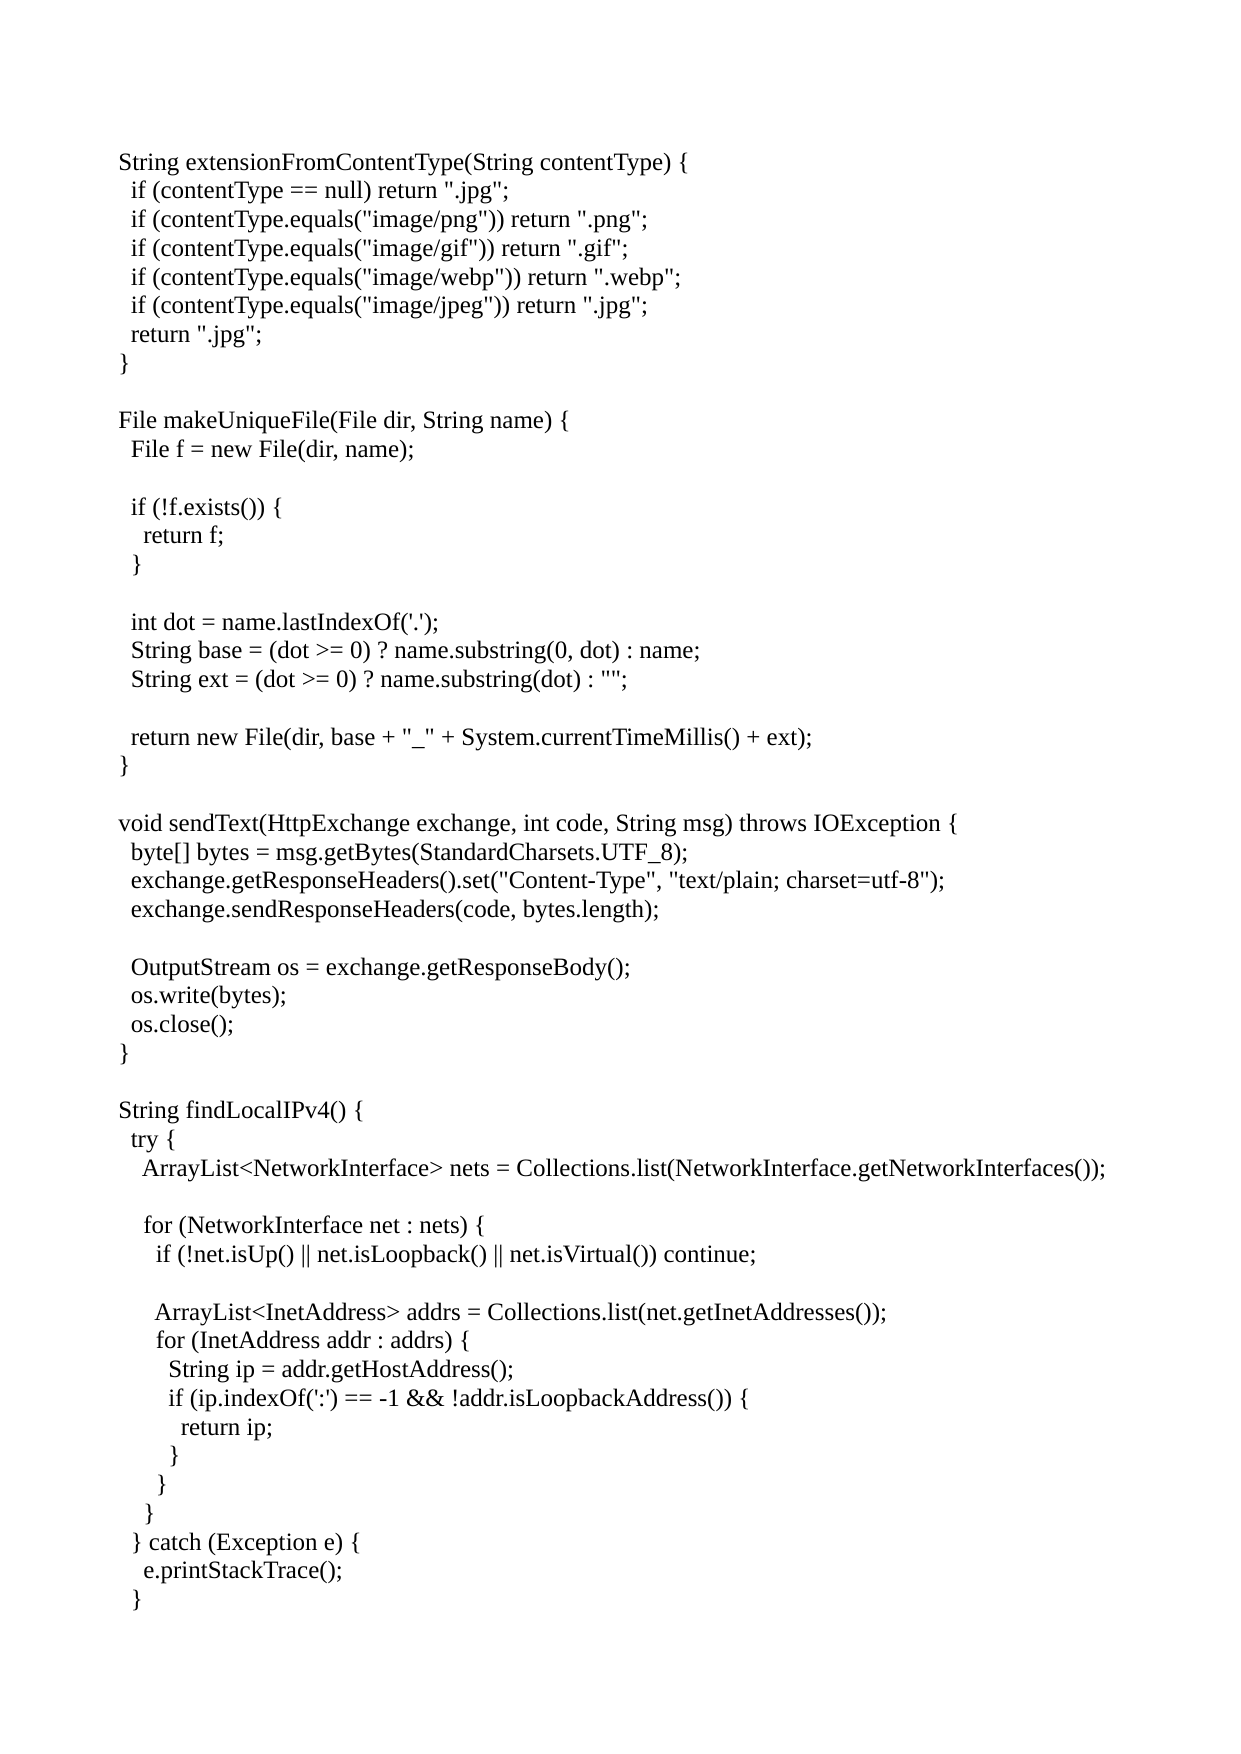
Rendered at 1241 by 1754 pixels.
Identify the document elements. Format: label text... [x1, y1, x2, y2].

text void sendText(HttpExchange exchange, int code, String msg) throws IOException { [118, 808, 1122, 837]
text exchange.sendResponseHeaders(code, bytes.length); [118, 894, 1122, 923]
text e.printStackTrace(); [118, 1556, 1122, 1584]
text File f = new File(dir, name); [118, 434, 1122, 463]
text } [118, 549, 1122, 578]
text return f; [118, 521, 1122, 549]
text if (!net.isUp() || net.isLoopback() || net.isVirtual()) continue; [118, 1239, 1122, 1268]
text exchange.getResponseHeaders().set("Content-Type", "text/plain; charset=utf-8"); [118, 866, 1122, 894]
text try { [118, 1124, 1122, 1153]
text for (NetworkInterface net : nets) { [118, 1211, 1122, 1239]
text int dot = name.lastIndexOf('.'); [118, 607, 1122, 636]
text os.close(); [118, 1009, 1122, 1038]
text if (contentType == null) return ".jpg"; [118, 176, 1122, 204]
text if (ip.indexOf(':') == -1 && !addr.isLoopbackAddress()) { [118, 1383, 1122, 1412]
text } [118, 1038, 1122, 1067]
text String ip = addr.getHostAddress(); [118, 1354, 1122, 1383]
text File makeUniqueFile(File dir, String name) { [118, 406, 1122, 434]
text String findLocalIPv4() { [118, 1096, 1122, 1124]
text ArrayList<NetworkInterface> nets = Collections.list(NetworkInterface.getNetworkInterfaces()); [118, 1153, 1122, 1182]
text if (contentType.equals("image/webp")) return ".webp"; [118, 262, 1122, 291]
text } [118, 348, 1122, 377]
text os.write(bytes); [118, 981, 1122, 1009]
text byte[] bytes = msg.getBytes(StandardCharsets.UTF_8); [118, 837, 1122, 866]
text } [118, 751, 1122, 779]
text } [118, 1498, 1122, 1527]
text for (InetAddress addr : addrs) { [118, 1326, 1122, 1354]
text OutputStream os = exchange.getResponseBody(); [118, 952, 1122, 981]
text } [118, 1441, 1122, 1469]
text } [118, 1469, 1122, 1498]
text } catch (Exception e) { [118, 1527, 1122, 1556]
text String base = (dot >= 0) ? name.substring(0, dot) : name; [118, 636, 1122, 664]
text return ip; [118, 1412, 1122, 1441]
text } [118, 1584, 1122, 1613]
text String extensionFromContentType(String contentType) { [118, 147, 1122, 176]
text ArrayList<InetAddress> addrs = Collections.list(net.getInetAddresses()); [118, 1297, 1122, 1326]
text return ".jpg"; [118, 319, 1122, 348]
text if (contentType.equals("image/png")) return ".png"; [118, 204, 1122, 233]
text return new File(dir, base + "_" + System.currentTimeMillis() + ext); [118, 722, 1122, 751]
text if (!f.exists()) { [118, 492, 1122, 521]
text if (contentType.equals("image/jpeg")) return ".jpg"; [118, 291, 1122, 319]
text String ext = (dot >= 0) ? name.substring(dot) : ""; [118, 664, 1122, 693]
text if (contentType.equals("image/gif")) return ".gif"; [118, 233, 1122, 262]
